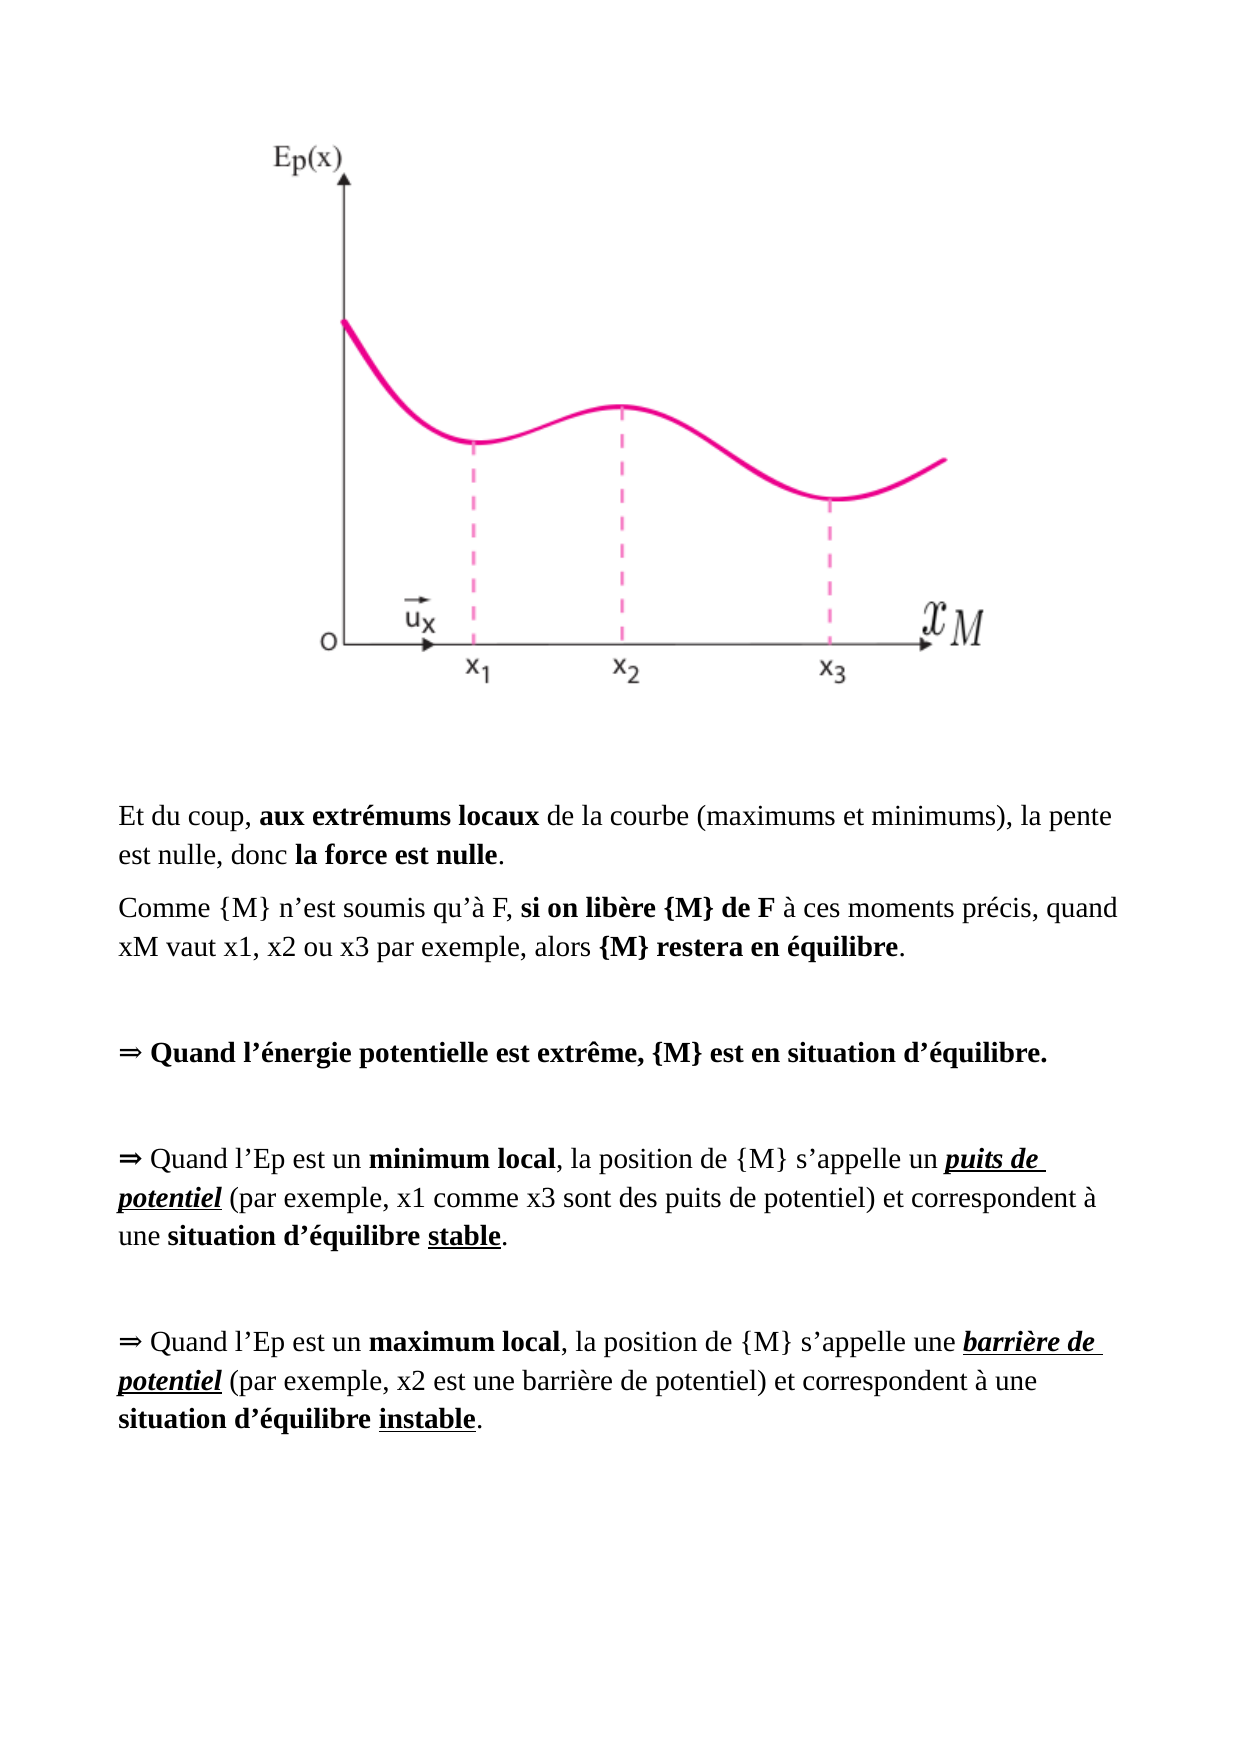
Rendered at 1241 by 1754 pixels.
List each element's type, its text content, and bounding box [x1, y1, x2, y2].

text Comme {M} n’est soumis qu’à F, si on libère {M} de F à ces moments précis, quand xM vaut x1, x2 ou x3 par exemple, alors {M} restera en équilibre. [118, 890, 1122, 962]
picture [256, 107, 984, 699]
text ⇒ Quand l’Ep est un minimum local, la position de {M} s’appelle un puits de potentiel (par exemple, x1 comme x3 sont des puits de potentiel) et correspondent à une situation d’équilibre stable. [118, 1141, 1122, 1252]
text Et du coup, aux extrémums locaux de la courbe (maximums et minimums), la pente est nulle, donc la force est nulle. [118, 798, 1122, 871]
text ⇒ Quand l’Ep est un maximum local, la position de {M} s’appelle une barrière de potentiel (par exemple, x2 est une barrière de potentiel) et correspondent à une situation d’équilibre instable. [118, 1324, 1122, 1435]
text ⇒ Quand l’énergie potentielle est extrême, {M} est en situation d’équilibre. [118, 1035, 1122, 1068]
